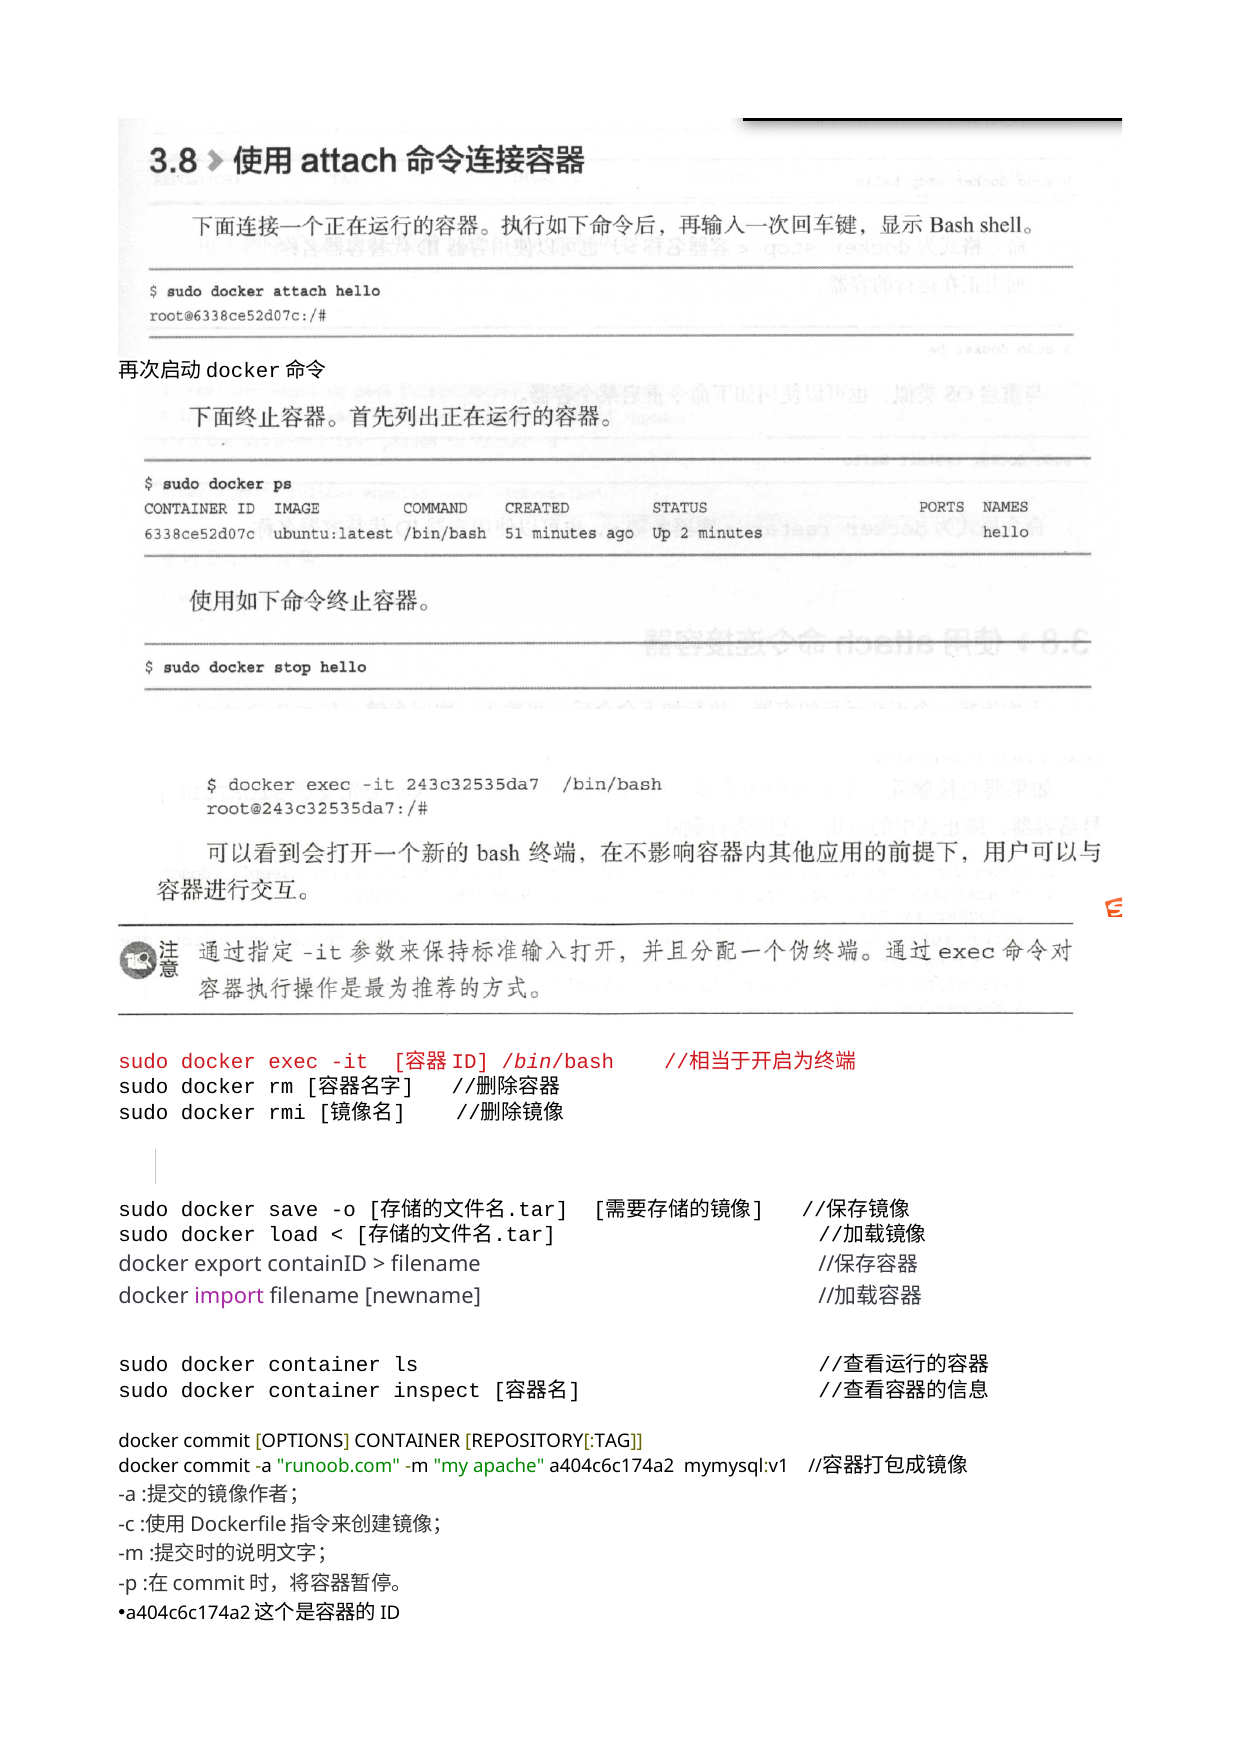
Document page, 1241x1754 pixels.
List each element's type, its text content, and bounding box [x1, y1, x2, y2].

list a404c6c174a2这个是容器的ID [118, 1596, 1122, 1626]
text 再次启动docker命令 [118, 358, 1122, 383]
text sudo docker rm [容器名字] //删除容器 [118, 1074, 1122, 1100]
list -m :提交时的说明文字； [118, 1537, 1122, 1567]
picture [118, 118, 1123, 358]
list -p :在commit时，将容器暂停。 [118, 1567, 1122, 1596]
picture [118, 383, 1123, 709]
text sudo docker rmi [镜像名] //删除镜像 [118, 1100, 1122, 1126]
text docker commit -a "runoob.com" -m "my apache" a404c6c174a2 mymysql:v1 //容器打包成镜像 [118, 1453, 1122, 1478]
text sudo docker load < [存储的文件名.tar] //加载镜像 [118, 1222, 1122, 1248]
text docker commit [OPTIONS] CONTAINER [REPOSITORY[:TAG]] [118, 1427, 1122, 1453]
picture [99, 755, 1123, 1026]
text sudo docker save -o [存储的文件名.tar] [需要存储的镜像] //保存镜像 [118, 1197, 1122, 1222]
text sudo docker container ls //查看运行的容器 [118, 1352, 1122, 1378]
text sudo docker container inspect [容器名] //查看容器的信息 [118, 1378, 1122, 1403]
text -a :提交的镜像作者； [118, 1478, 1122, 1508]
text docker export containID > filename //保存容器 [118, 1248, 1122, 1278]
text sudo docker exec -it [容器ID] /bin/bash //相当于开启为终端 [118, 1049, 1122, 1074]
text docker import filename [newname] //加载容器 [118, 1278, 1122, 1309]
list -c :使用Dockerfile指令来创建镜像； [118, 1508, 1122, 1537]
